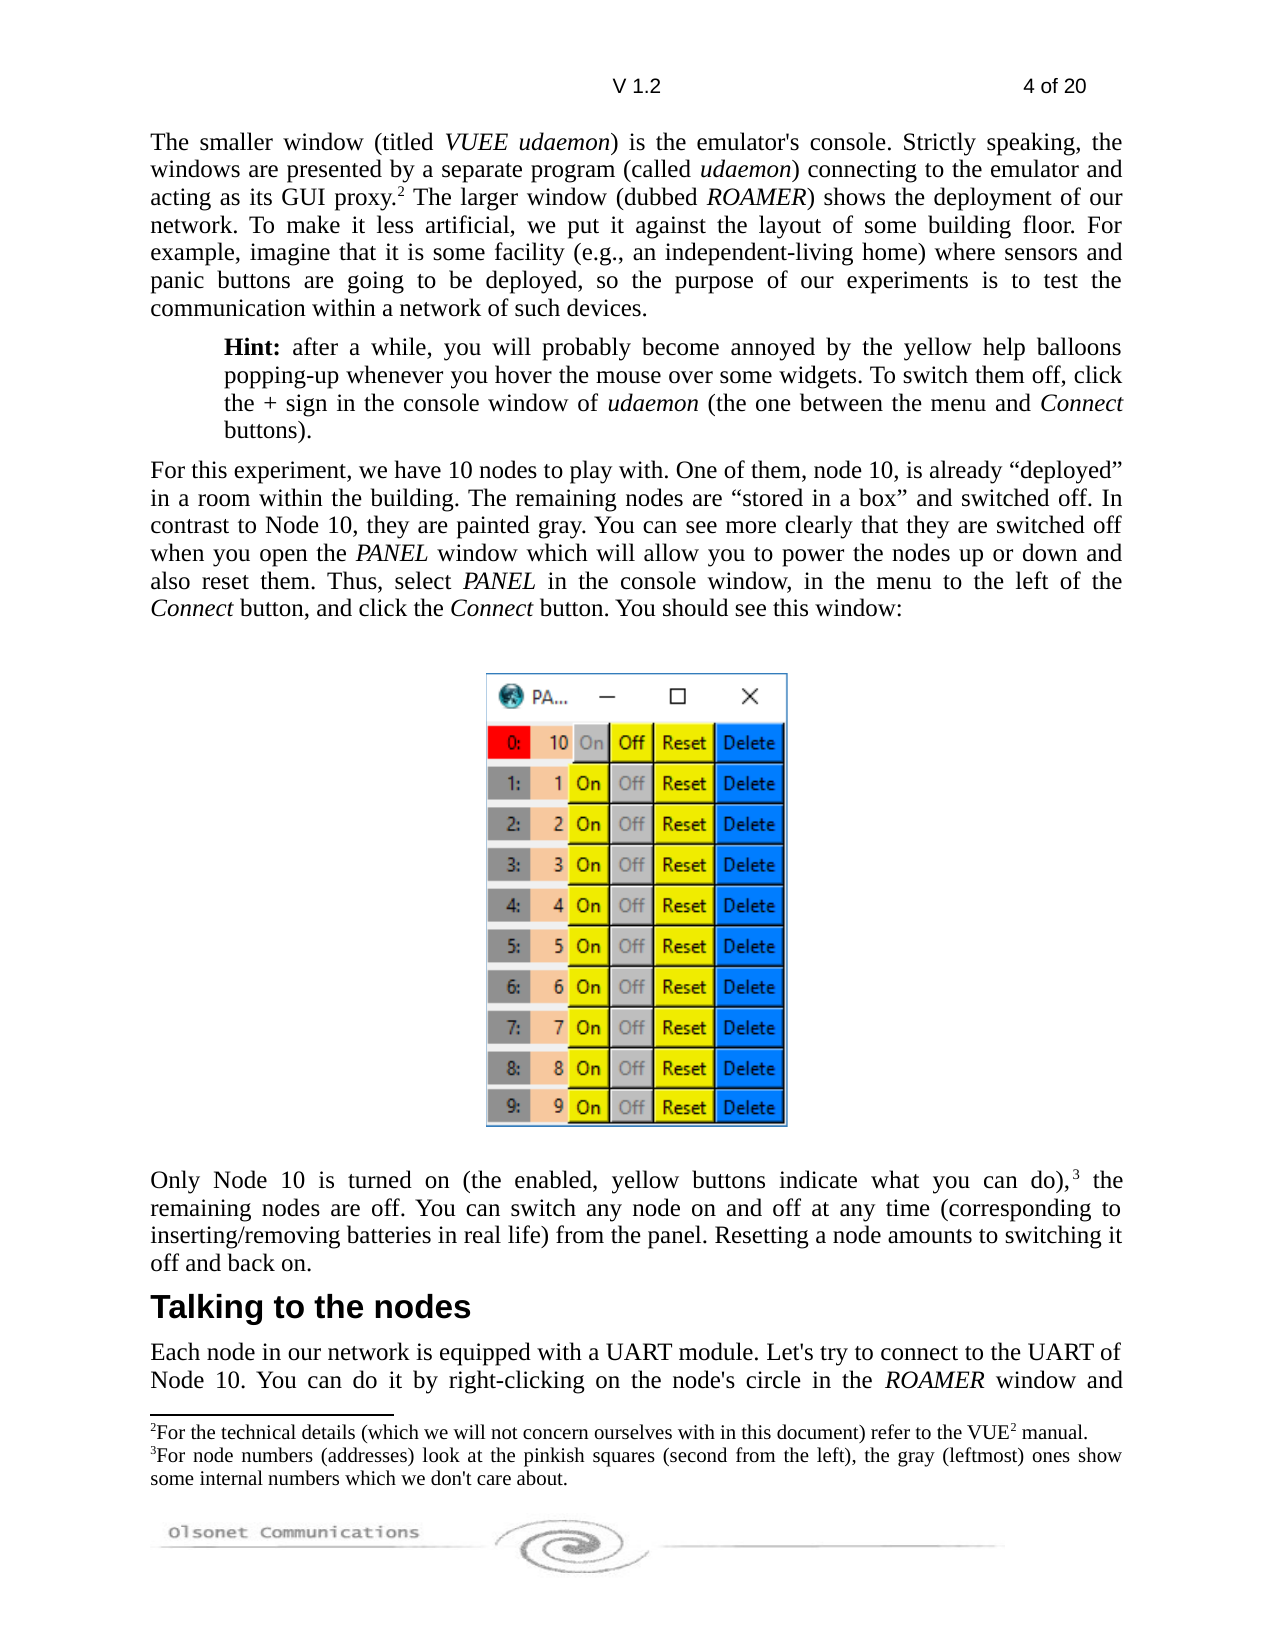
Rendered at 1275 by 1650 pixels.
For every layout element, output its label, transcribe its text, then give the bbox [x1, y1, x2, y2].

subtitle Talking to the nodes [150, 1289, 1123, 1326]
text Hint: after a while, you will probably become annoyed by the yellow help balloons popping-up whenever you hover the mouse over some widgets. To switch them off, click the + sign in the console window of udaemon (the one between the menu and Connect buttons). [224, 333, 1123, 444]
picture [486, 673, 788, 1127]
text For the technical details (which we will not concern ourselves with in this document) refer to the VUE2 manual. [150, 1421, 1123, 1444]
text The smaller window (titled VUEE udaemon) is the emulator's console. Strictly speaking, the windows are presented by a separate program (called udaemon) connecting to the emulator and acting as its GUI proxy. The larger window (dubbed ROAMER) shows the deployment of our network. To make it less artificial, we put it against the layout of some building floor. For example, imagine that it is some facility (e.g., an independent-living home) where sensors and panic buttons are going to be deployed, so the purpose of our experiments is to test the communication within a network of such devices. [150, 128, 1123, 322]
picture [150, 1504, 1005, 1596]
text Each node in our network is equipped with a UART module. Let's try to connect to the UART of Node 10. You can do it by right-clicking on the node's circle in the ROAMER window and [150, 1338, 1123, 1393]
text Only Node 10 is turned on (the enabled, yellow buttons indicate what you can do), the remaining nodes are off. You can switch any node on and off at any time (corresponding to inserting/removing batteries in real life) from the panel. Resetting a node amounts to switching it off and back on. [150, 1166, 1123, 1277]
text For this experiment, we have 10 nodes to play with. One of them, node 10, is already “deployed” in a room within the building. The remaining nodes are “stored in a box” and switched off. In contrast to Node 10, they are painted gray. You can see more clearly that they are switched off when you open the PANEL window which will allow you to power the nodes up or down and also reset them. Thus, select PANEL in the console window, in the menu to the left of the Connect button, and click the Connect button. You should see this window: [150, 456, 1123, 622]
text For node numbers (addresses) look at the pinkish squares (second from the left), the gray (leftmost) ones show some internal numbers which we don't care about. [150, 1444, 1123, 1490]
